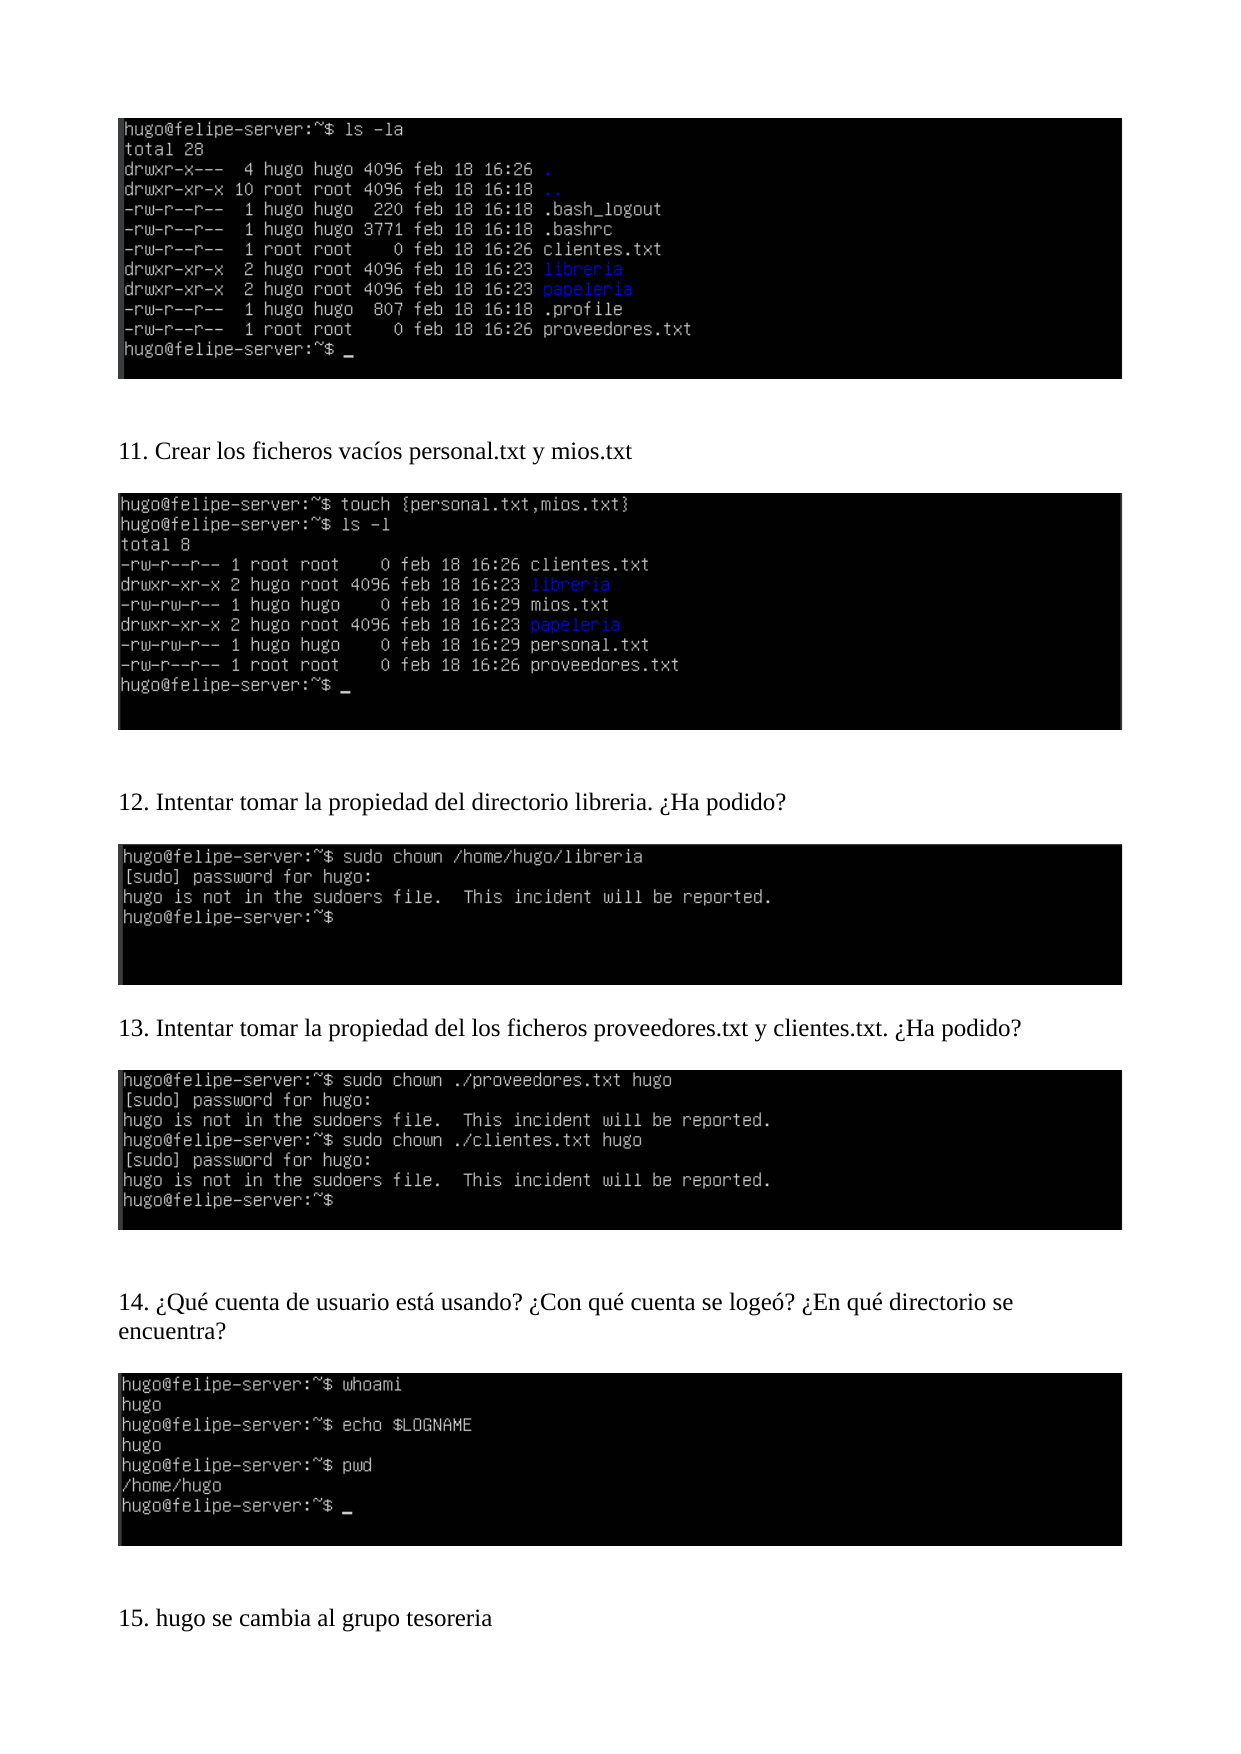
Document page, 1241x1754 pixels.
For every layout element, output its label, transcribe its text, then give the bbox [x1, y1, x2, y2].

picture [118, 493, 1123, 730]
picture [118, 1070, 1123, 1230]
text 15. hugo se cambia al grupo tesoreria [118, 1603, 1122, 1631]
picture [118, 1373, 1123, 1546]
picture [118, 844, 1123, 985]
text 14. ¿Qué cuenta de usuario está usando? ¿Con qué cuenta se logeó? ¿En qué directorio se encuentra? [118, 1287, 1122, 1345]
text 12. Intentar tomar la propiedad del directorio libreria. ¿Ha podido? [118, 787, 1122, 816]
text 11. Crear los ficheros vacíos personal.txt y mios.txt [118, 436, 1122, 465]
text 13. Intentar tomar la propiedad del los ficheros proveedores.txt y clientes.txt. ¿Ha podido? [118, 1013, 1122, 1042]
picture [118, 118, 1123, 379]
